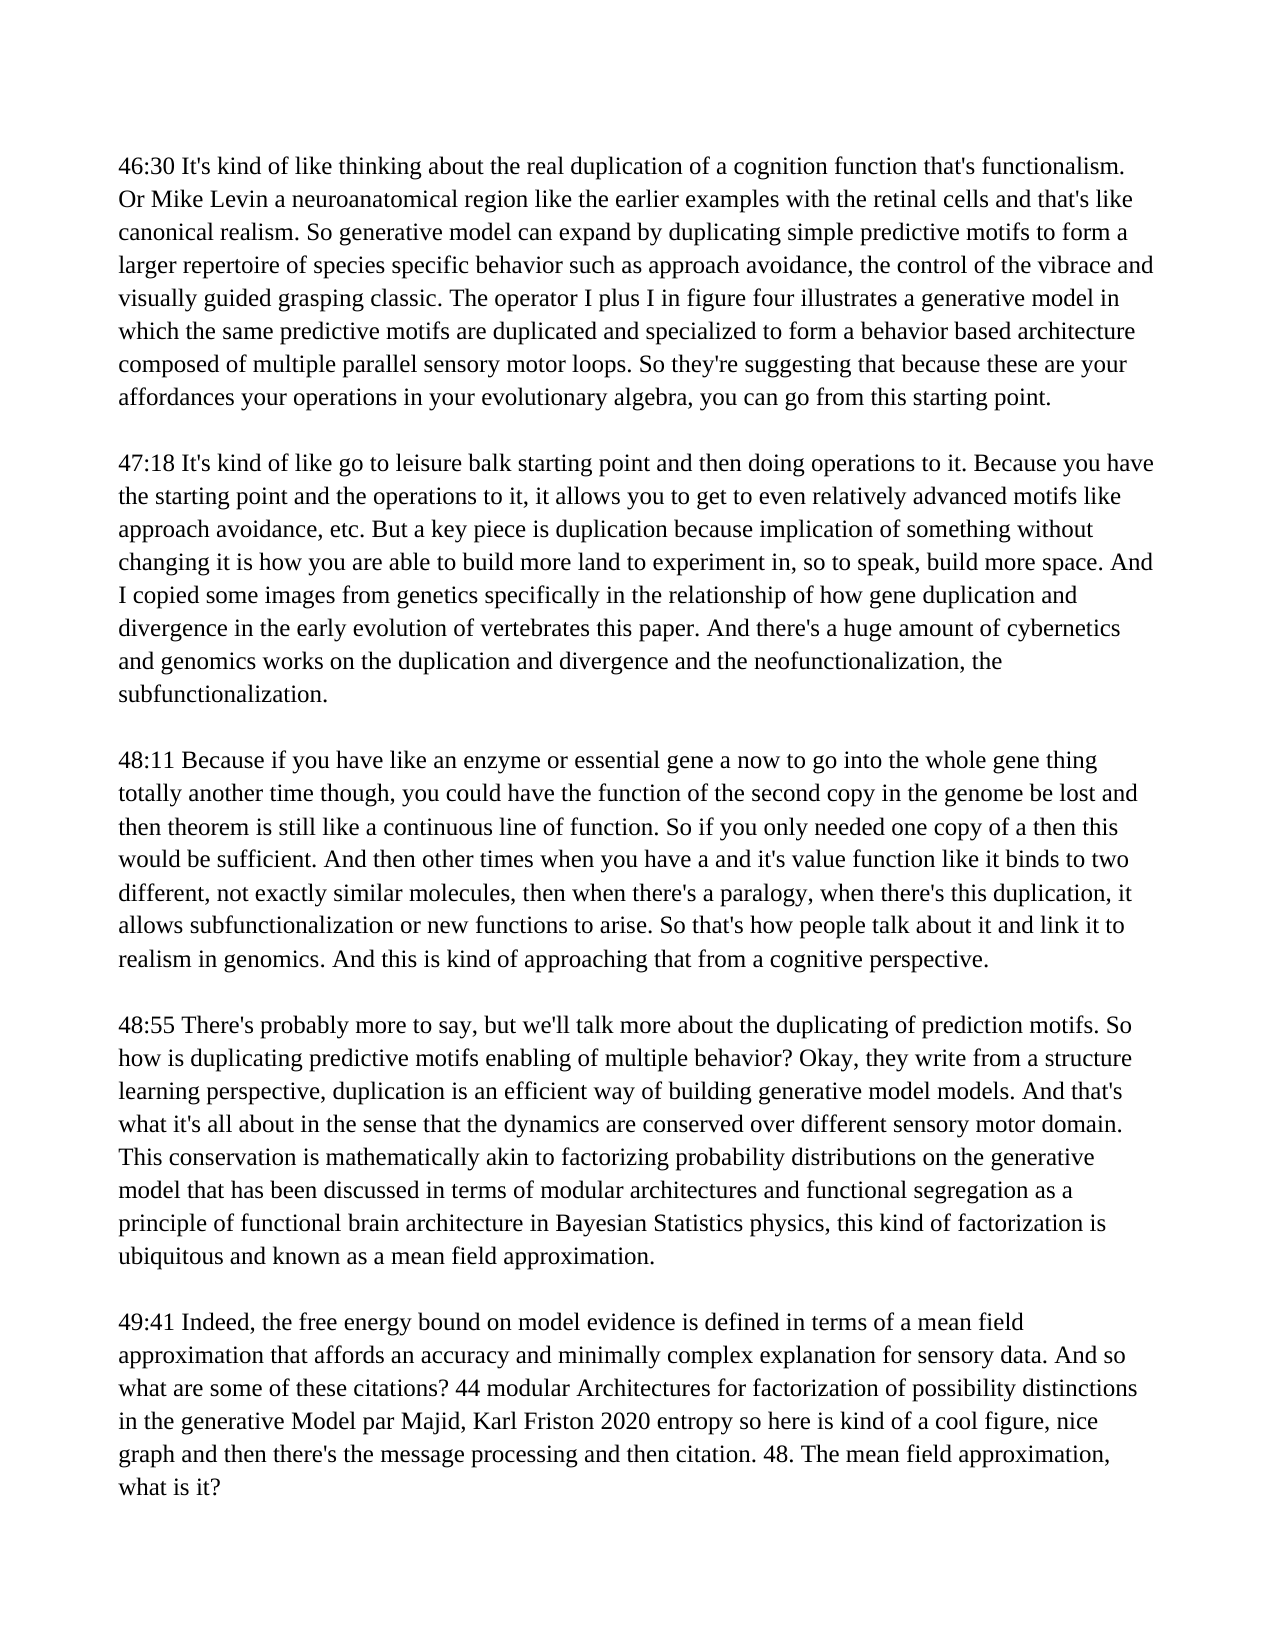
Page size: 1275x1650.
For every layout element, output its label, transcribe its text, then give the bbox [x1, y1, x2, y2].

text 46:30 It's kind of like thinking about the real duplication of a cognition function that's functionalism. Or Mike Levin a neuroanatomical region like the earlier examples with the retinal cells and that's like canonical realism. So generative model can expand by duplicating simple predictive motifs to form a larger repertoire of species specific behavior such as approach avoidance, the control of the vibrace and visually guided grasping classic. The operator I plus I in figure four illustrates a generative model in which the same predictive motifs are duplicated and specialized to form a behavior based architecture composed of multiple parallel sensory motor loops. So they're suggesting that because these are your affordances your operations in your evolutionary algebra, you can go from this starting point. 47:18 It's kind of like go to leisure balk starting point and then doing operations to it. Because you have the starting point and the operations to it, it allows you to get to even relatively advanced motifs like approach avoidance, etc. But a key piece is duplication because implication of something without changing it is how you are able to build more land to experiment in, so to speak, build more space. And I copied some images from genetics specifically in the relationship of how gene duplication and divergence in the early evolution of vertebrates this paper. And there's a huge amount of cybernetics and genomics works on the duplication and divergence and the neofunctionalization, the subfunctionalization. 48:11 Because if you have like an enzyme or essential gene a now to go into the whole gene thing totally another time though, you could have the function of the second copy in the genome be lost and then theorem is still like a continuous line of function. So if you only needed one copy of a then this would be sufficient. And then other times when you have a and it's value function like it binds to two different, not exactly similar molecules, then when there's a paralogy, when there's this duplication, it allows subfunctionalization or new functions to arise. So that's how people talk about it and link it to realism in genomics. And this is kind of approaching that from a cognitive perspective. 48:55 There's probably more to say, but we'll talk more about the duplicating of prediction motifs. So how is duplicating predictive motifs enabling of multiple behavior? Okay, they write from a structure learning perspective, duplication is an efficient way of building generative model models. And that's what it's all about in the sense that the dynamics are conserved over different sensory motor domain. This conservation is mathematically akin to factorizing probability distributions on the generative model that has been discussed in terms of modular architectures and functional segregation as a principle of functional brain architecture in Bayesian Statistics physics, this kind of factorization is ubiquitous and known as a mean field approximation. 49:41 Indeed, the free energy bound on model evidence is defined in terms of a mean field approximation that affords an accuracy and minimally complex explanation for sensory data. And so what are some of these citations? 44 modular Architectures for factorization of possibility distinctions in the generative Model par Majid, Karl Friston 2020 entropy so here is kind of a cool figure, nice graph and then there's the message processing and then citation. 48. The mean field approximation, what is it? [118, 118, 1157, 1501]
